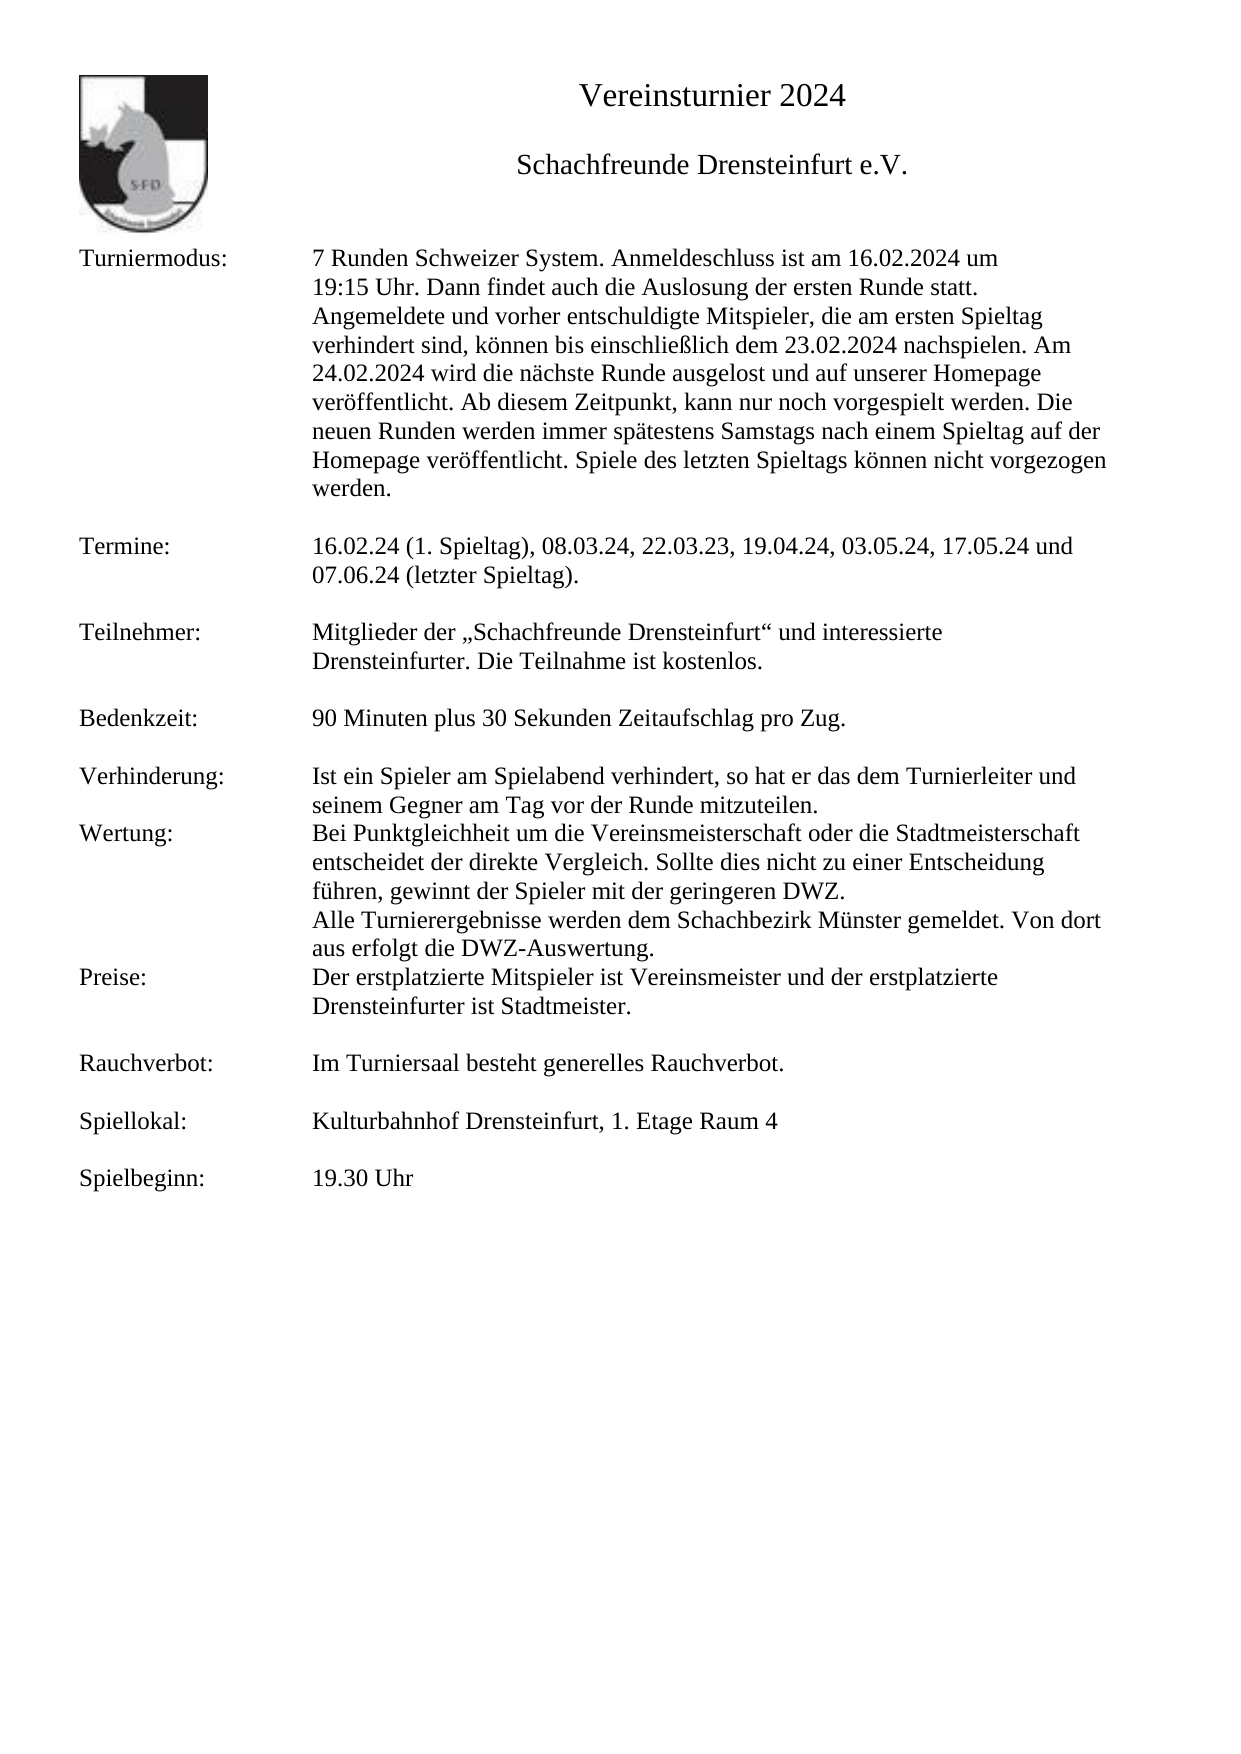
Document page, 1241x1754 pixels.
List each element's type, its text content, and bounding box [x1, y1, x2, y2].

table_header [208, 75, 301, 243]
table_cell Ist ein Spieler am Spielabend verhindert, so hat er das dem Turnierleiter und seinem Gegner am Tag vor der Runde mitzuteilen. [301, 761, 1127, 818]
table_cell Termine: [68, 531, 301, 617]
table_header Vereinsturnier 2024 Schachfreunde Drensteinfurt e.V. [301, 75, 1127, 243]
table_cell 19.30 Uhr [301, 1164, 1127, 1221]
table_cell Rauchverbot: [68, 1049, 301, 1106]
table_cell Kulturbahnhof Drensteinfurt, 1. Etage Raum 4 [301, 1106, 1127, 1163]
picture [79, 75, 208, 244]
table_cell Teilnehmer: [68, 617, 301, 703]
table_cell Verhinderung: [68, 761, 301, 818]
table_cell Turniermodus: [68, 244, 301, 531]
table_cell Preise: [68, 962, 301, 1048]
table_cell Spielbeginn: [68, 1164, 301, 1221]
table_cell Mitglieder der „Schachfreunde Drensteinfurt“ und interessierte Drensteinfurter. Die Teilnahme ist kostenlos. [301, 617, 1127, 703]
table_cell Der erstplatzierte Mitspieler ist Vereinsmeister und der erstplatzierte Drensteinfurter ist Stadtmeister. [301, 962, 1127, 1048]
table_cell 7 Runden Schweizer System. Anmeldeschluss ist am 16.02.2024 um 19:15 Uhr. Dann findet auch die Auslosung der ersten Runde statt. Angemeldete und vorher entschuldigte Mitspieler, die am ersten Spieltag verhindert sind, können bis einschließlich dem 23.02.2024 nachspielen. Am 24.02.2024 wird die nächste Runde ausgelost und auf unserer Homepage veröffentlicht. Ab diesem Zeitpunkt, kann nur noch vorgespielt werden. Die neuen Runden werden immer spätestens Samstags nach einem Spieltag auf der Homepage veröffentlicht. Spiele des letzten Spieltags können nicht vorgezogen werden. [301, 244, 1127, 531]
table_cell Im Turniersaal besteht generelles Rauchverbot. [301, 1049, 1127, 1106]
table_cell Wertung: [68, 819, 301, 962]
table_cell 16.02.24 (1. Spieltag), 08.03.24, 22.03.23, 19.04.24, 03.05.24, 17.05.24 und 07.06.24 (letzter Spieltag). [301, 531, 1127, 617]
table_cell Bei Punktgleichheit um die Vereinsmeisterschaft oder die Stadtmeisterschaft entscheidet der direkte Vergleich. Sollte dies nicht zu einer Entscheidung führen, gewinnt der Spieler mit der geringeren DWZ. Alle Turnierergebnisse werden dem Schachbezirk Münster gemeldet. Von dort aus erfolgt die DWZ-Auswertung. [301, 819, 1127, 962]
table_cell Spiellokal: [68, 1106, 301, 1163]
table_cell Bedenkzeit: [68, 704, 301, 761]
table_cell 90 Minuten plus 30 Sekunden Zeitaufschlag pro Zug. [301, 704, 1127, 761]
table_header [68, 75, 79, 243]
